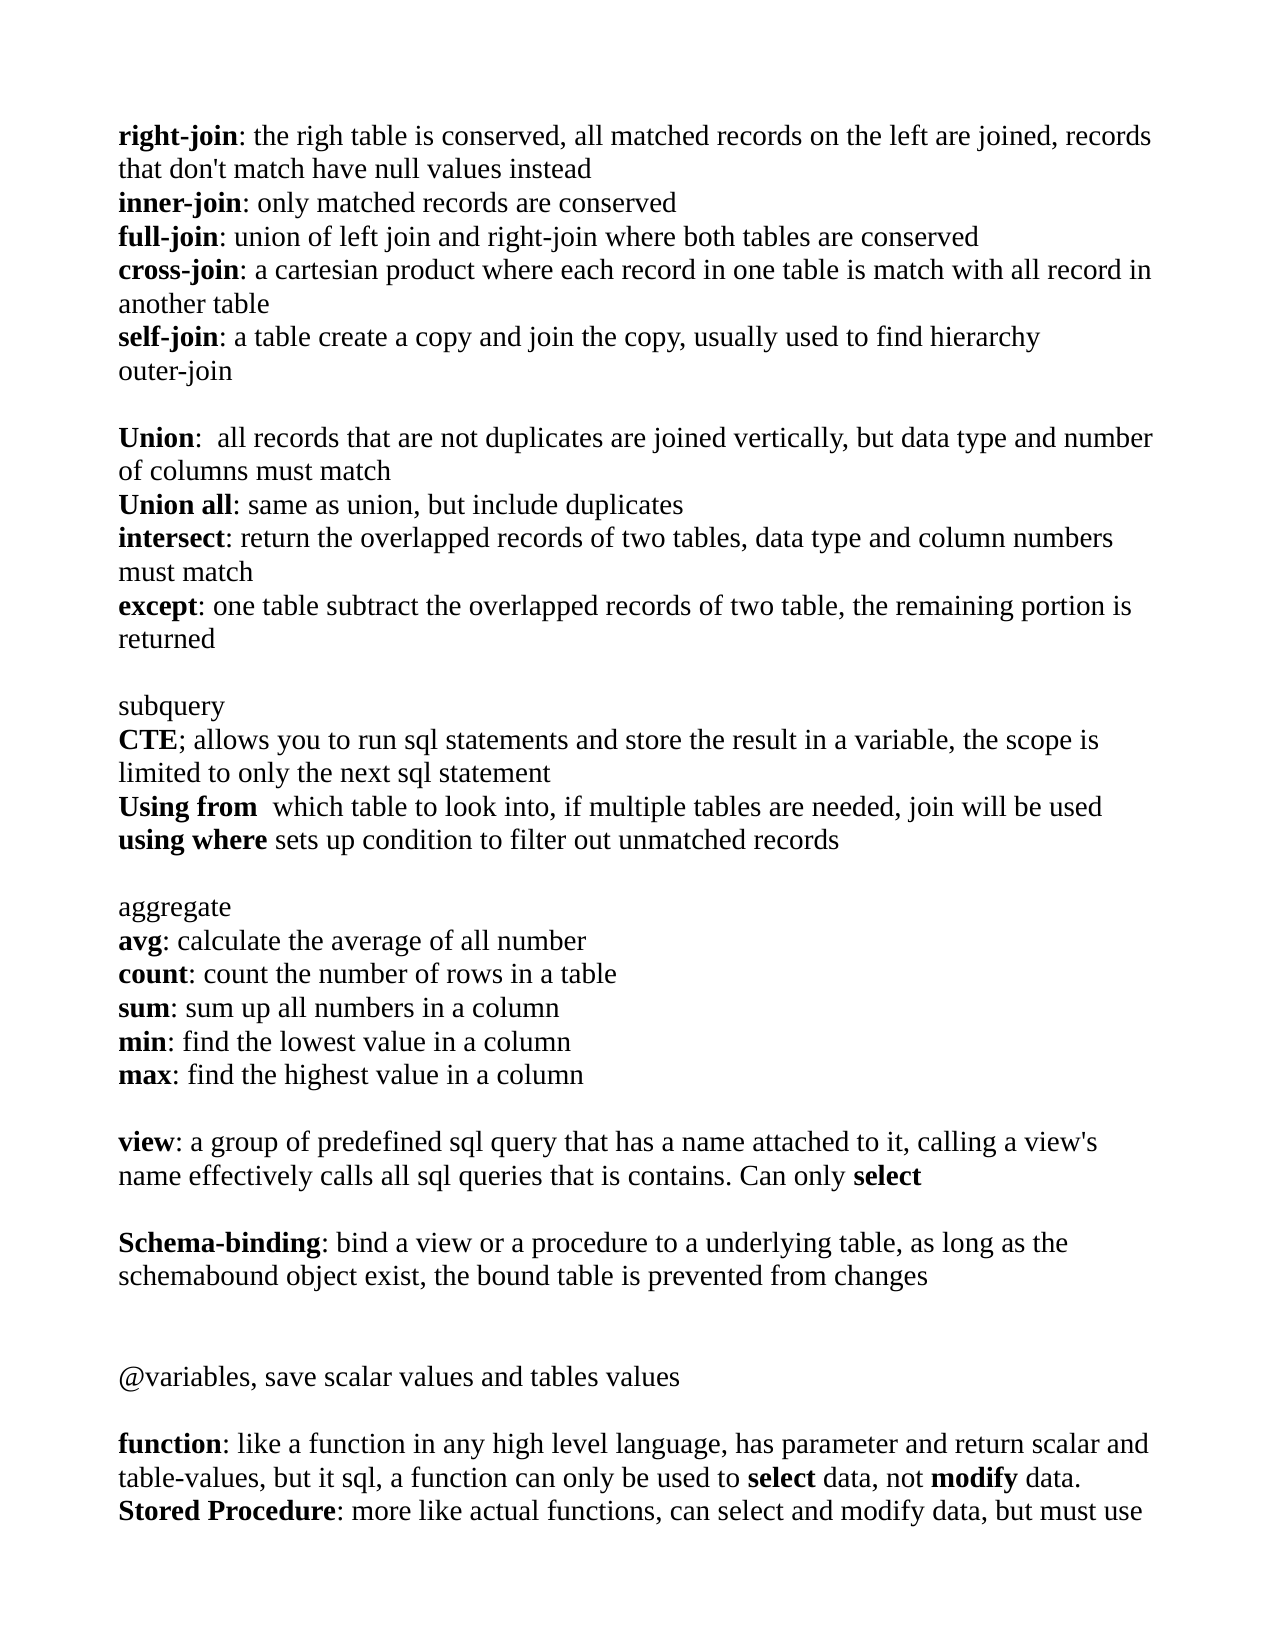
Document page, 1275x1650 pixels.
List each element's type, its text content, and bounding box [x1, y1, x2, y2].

text avg: calculate the average of all number [118, 923, 1157, 957]
text aggregate [118, 889, 1157, 923]
text min: find the lowest value in a column [118, 1024, 1157, 1057]
text max: find the highest value in a column [118, 1057, 1157, 1091]
text self-join: a table create a copy and join the copy, usually used to find hierarchy [118, 319, 1157, 353]
text Union all: same as union, but include duplicates [118, 487, 1157, 521]
text Using from which table to look into, if multiple tables are needed, join will be used [118, 789, 1157, 822]
text subquery [118, 688, 1157, 722]
text cross-join: a cartesian product where each record in one table is match with all record in another table [118, 252, 1157, 319]
text function: like a function in any high level language, has parameter and return scalar and table-values, but it sql, a function can only be used to select data, not modify data. [118, 1426, 1157, 1493]
text Union: all records that are not duplicates are joined vertically, but data type and number of columns must match [118, 420, 1157, 487]
text right-join: the righ table is conserved, all matched records on the left are joined, records that don't match have null values instead [118, 118, 1157, 185]
text count: count the number of rows in a table [118, 957, 1157, 990]
text intersect: return the overlapped records of two tables, data type and column numbers must match [118, 521, 1157, 588]
text using where sets up condition to filter out unmatched records [118, 822, 1157, 856]
text sum: sum up all numbers in a column [118, 990, 1157, 1024]
text Stored Procedure: more like actual functions, can select and modify data, but must use [118, 1493, 1157, 1527]
text @variables, save scalar values and tables values [118, 1359, 1157, 1393]
text Schema-binding: bind a view or a procedure to a underlying table, as long as the schemabound object exist, the bound table is prevented from changes [118, 1225, 1157, 1292]
text outer-join [118, 353, 1157, 386]
text CTE; allows you to run sql statements and store the result in a variable, the scope is limited to only the next sql statement [118, 722, 1157, 789]
text inner-join: only matched records are conserved [118, 185, 1157, 219]
text except: one table subtract the overlapped records of two table, the remaining portion is returned [118, 588, 1157, 655]
text view: a group of predefined sql query that has a name attached to it, calling a view's name effectively calls all sql queries that is contains. Can only select [118, 1124, 1157, 1191]
text full-join: union of left join and right-join where both tables are conserved [118, 219, 1157, 252]
